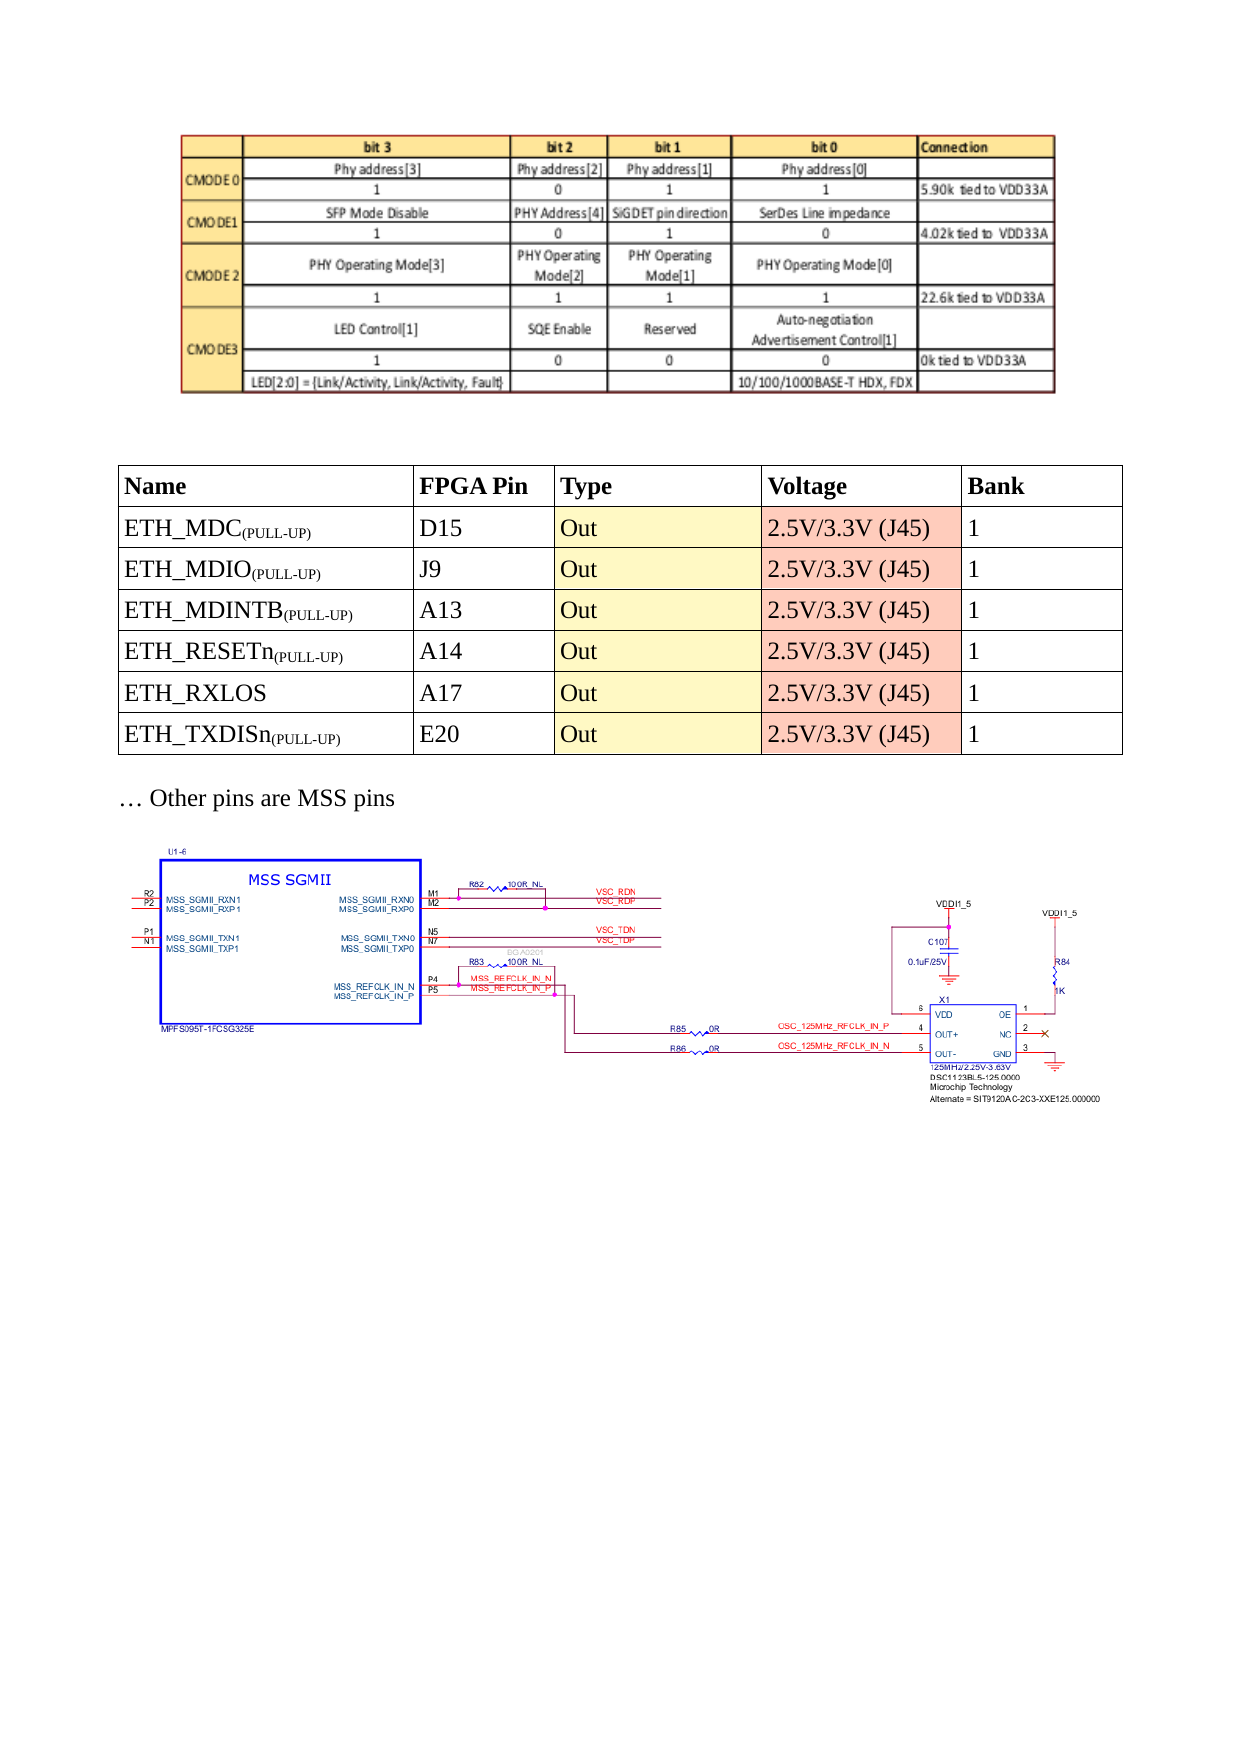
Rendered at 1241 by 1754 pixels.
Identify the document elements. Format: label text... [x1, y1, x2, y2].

table_header Name [119, 466, 413, 506]
table_cell 1 [962, 507, 1122, 547]
table_header Type [555, 466, 761, 506]
table_cell ETH_MDINTB(PULL-UP) [119, 590, 413, 630]
table_cell ETH_MDC(PULL-UP) [119, 507, 413, 547]
table_cell 2.5V/3.3V (J45) [762, 672, 961, 712]
table_cell ETH_TXDISn(PULL-UP) [119, 713, 413, 753]
table_cell ETH_RESETn(PULL-UP) [119, 631, 413, 671]
table_header FPGA Pin [414, 466, 554, 506]
table_cell A13 [414, 590, 554, 630]
table_header Voltage [762, 466, 961, 506]
table_cell 1 [962, 548, 1122, 588]
table_cell 2.5V/3.3V (J45) [762, 507, 961, 547]
table_cell Out [555, 672, 761, 712]
table_cell 2.5V/3.3V (J45) [762, 631, 961, 671]
table_cell 1 [962, 672, 1122, 712]
table_cell D15 [414, 507, 554, 547]
table_cell Out [555, 507, 761, 547]
table_cell E20 [414, 713, 554, 753]
table_cell ETH_RXLOS [119, 672, 413, 712]
table_cell ETH_MDIO(PULL-UP) [119, 548, 413, 588]
table_cell Out [555, 548, 761, 588]
table_header Bank [962, 466, 1122, 506]
table_cell Out [555, 631, 761, 671]
table_cell A17 [414, 672, 554, 712]
table_cell A14 [414, 631, 554, 671]
table_cell Out [555, 590, 761, 630]
picture [118, 840, 1123, 1136]
text … Other pins are MSS pins [118, 783, 1122, 812]
table_cell 1 [962, 590, 1122, 630]
table_cell 2.5V/3.3V (J45) [762, 548, 961, 588]
picture [167, 118, 1073, 408]
table_cell 2.5V/3.3V (J45) [762, 713, 961, 753]
table_cell 1 [962, 713, 1122, 753]
table_cell 1 [962, 631, 1122, 671]
table_cell 2.5V/3.3V (J45) [762, 590, 961, 630]
table_cell J9 [414, 548, 554, 588]
table_cell Out [555, 713, 761, 753]
